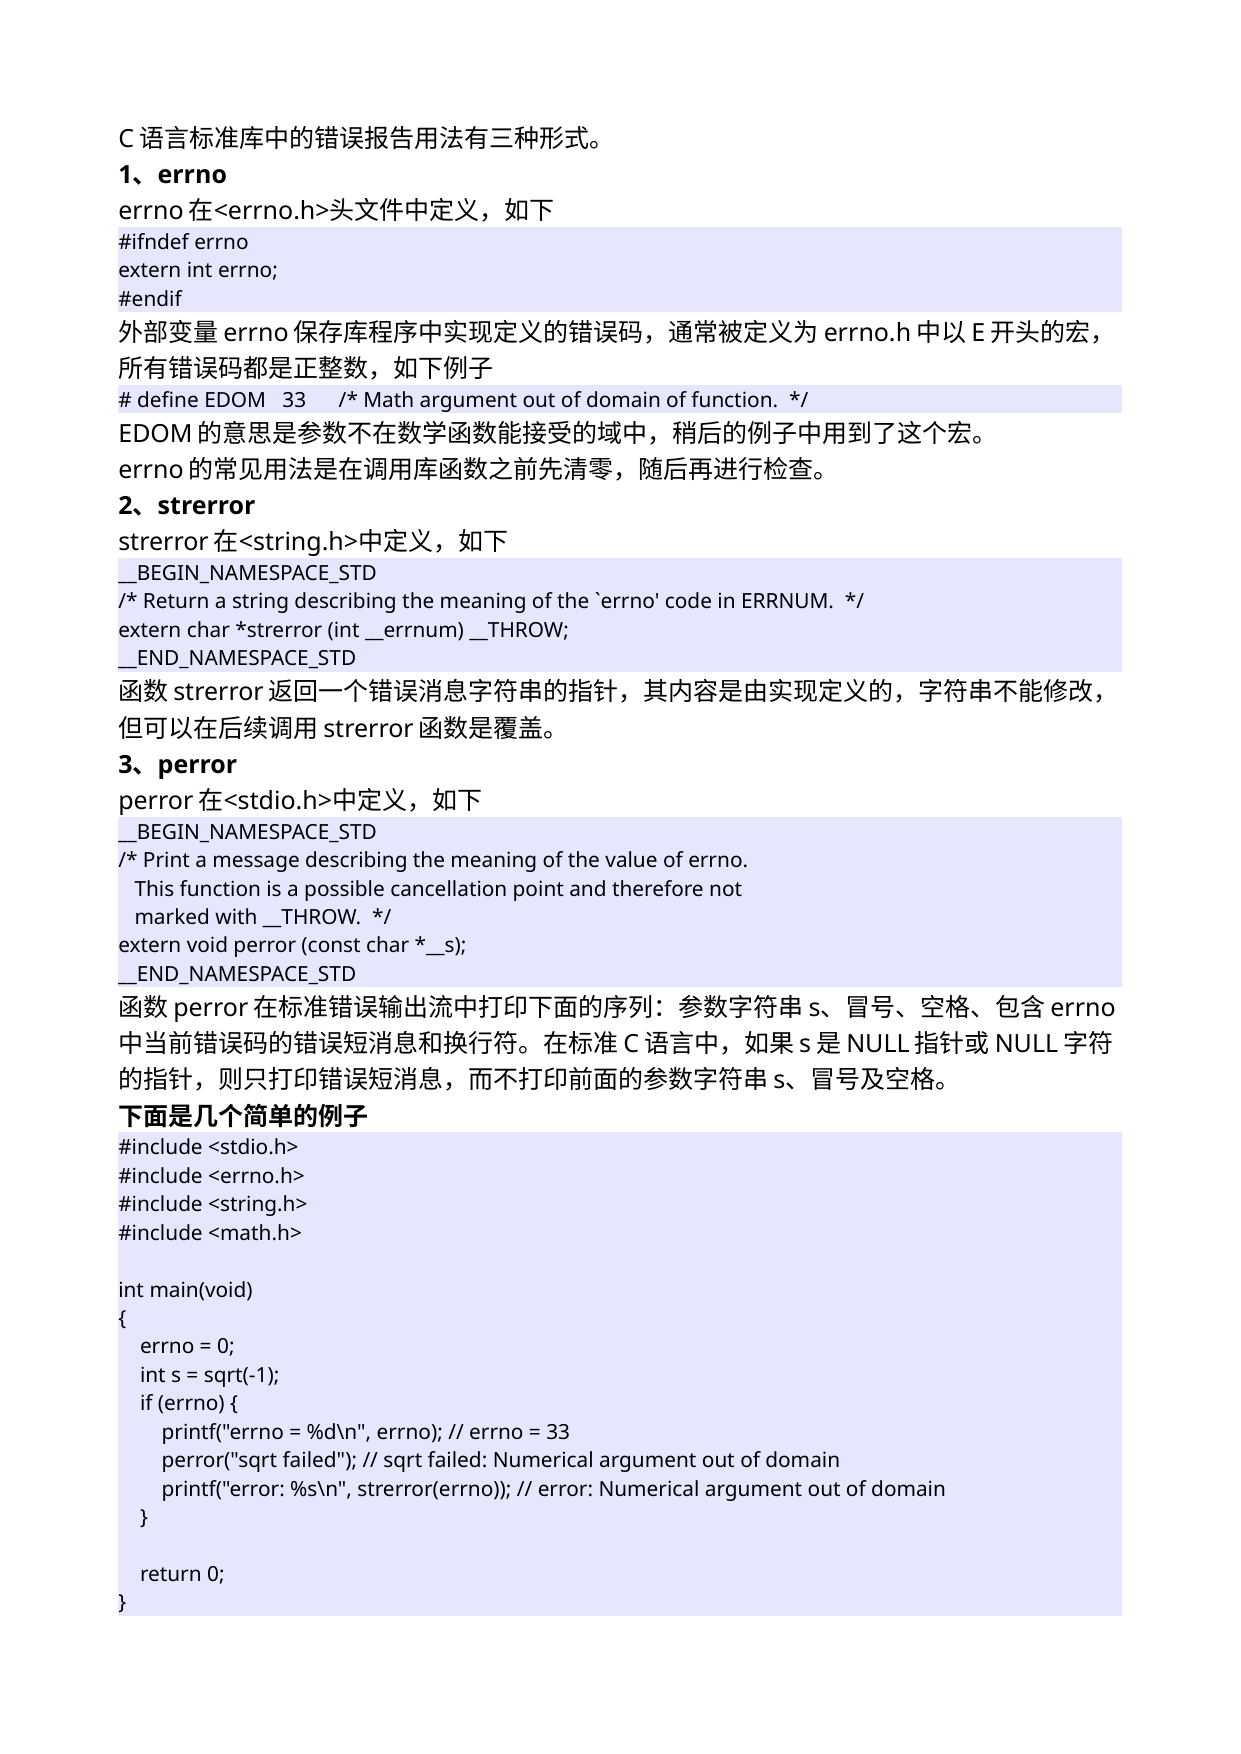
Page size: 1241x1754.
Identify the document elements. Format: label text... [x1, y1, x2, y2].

text int s = sqrt(-1); [118, 1360, 1122, 1388]
text extern char *strerror (int __errnum) __THROW; [118, 615, 1122, 643]
text __BEGIN_NAMESPACE_STD [118, 817, 1122, 845]
text 外部变量errno保存库程序中实现定义的错误码，通常被定义为errno.h中以E开头的宏， [118, 312, 1122, 348]
text printf("error: %s\n", strerror(errno)); // error: Numerical argument out of domain [118, 1474, 1122, 1502]
text if (errno) { [118, 1388, 1122, 1417]
text 3、perror [118, 744, 1122, 781]
text errno的常见用法是在调用库函数之前先清零，随后再进行检查。 [118, 449, 1122, 486]
text perror("sqrt failed"); // sqrt failed: Numerical argument out of domain [118, 1445, 1122, 1474]
text 函数perror在标准错误输出流中打印下面的序列：参数字符串s、冒号、空格、包含errno中当前错误码的错误短消息和换行符。在标准C语言中，如果s是NULL指针或NULL字符的指针，则只打印错误短消息，而不打印前面的参数字符串s、冒号及空格。 [118, 987, 1122, 1096]
text printf("errno = %d\n", errno); // errno = 33 [118, 1417, 1122, 1445]
text perror在<stdio.h>中定义，如下 [118, 781, 1122, 817]
text } [118, 1587, 1122, 1616]
text #ifndef errno [118, 227, 1122, 255]
text } [118, 1502, 1122, 1531]
text #endif [118, 284, 1122, 312]
text C语言标准库中的错误报告用法有三种形式。 [118, 118, 1122, 154]
text #include <stdio.h> [118, 1132, 1122, 1161]
text extern int errno; [118, 255, 1122, 284]
text __END_NAMESPACE_STD [118, 643, 1122, 672]
text /* Print a message describing the meaning of the value of errno. [118, 845, 1122, 874]
text __END_NAMESPACE_STD [118, 959, 1122, 987]
text # define EDOM 33 /* Math argument out of domain of function. */ [118, 385, 1122, 413]
text #include <string.h> [118, 1189, 1122, 1218]
text extern void perror (const char *__s); [118, 931, 1122, 959]
text errno在<errno.h>头文件中定义，如下 [118, 191, 1122, 227]
text #include <math.h> [118, 1218, 1122, 1246]
text 函数strerror返回一个错误消息字符串的指针，其内容是由实现定义的，字符串不能修改，但可以在后续调用strerror函数是覆盖。 [118, 672, 1122, 744]
text This function is a possible cancellation point and therefore not [118, 874, 1122, 902]
text 所有错误码都是正整数，如下例子 [118, 348, 1122, 385]
text EDOM的意思是参数不在数学函数能接受的域中，稍后的例子中用到了这个宏。 [118, 413, 1122, 449]
text /* Return a string describing the meaning of the `errno' code in ERRNUM. */ [118, 587, 1122, 615]
text { [118, 1303, 1122, 1332]
text int main(void) [118, 1275, 1122, 1303]
text #include <errno.h> [118, 1161, 1122, 1189]
text 1、errno [118, 154, 1122, 191]
text 下面是几个简单的例子 [118, 1096, 1122, 1132]
text __BEGIN_NAMESPACE_STD [118, 558, 1122, 587]
text 2、strerror [118, 486, 1122, 522]
text return 0; [118, 1559, 1122, 1587]
text marked with __THROW. */ [118, 902, 1122, 931]
text strerror在<string.h>中定义，如下 [118, 522, 1122, 558]
text errno = 0; [118, 1332, 1122, 1360]
